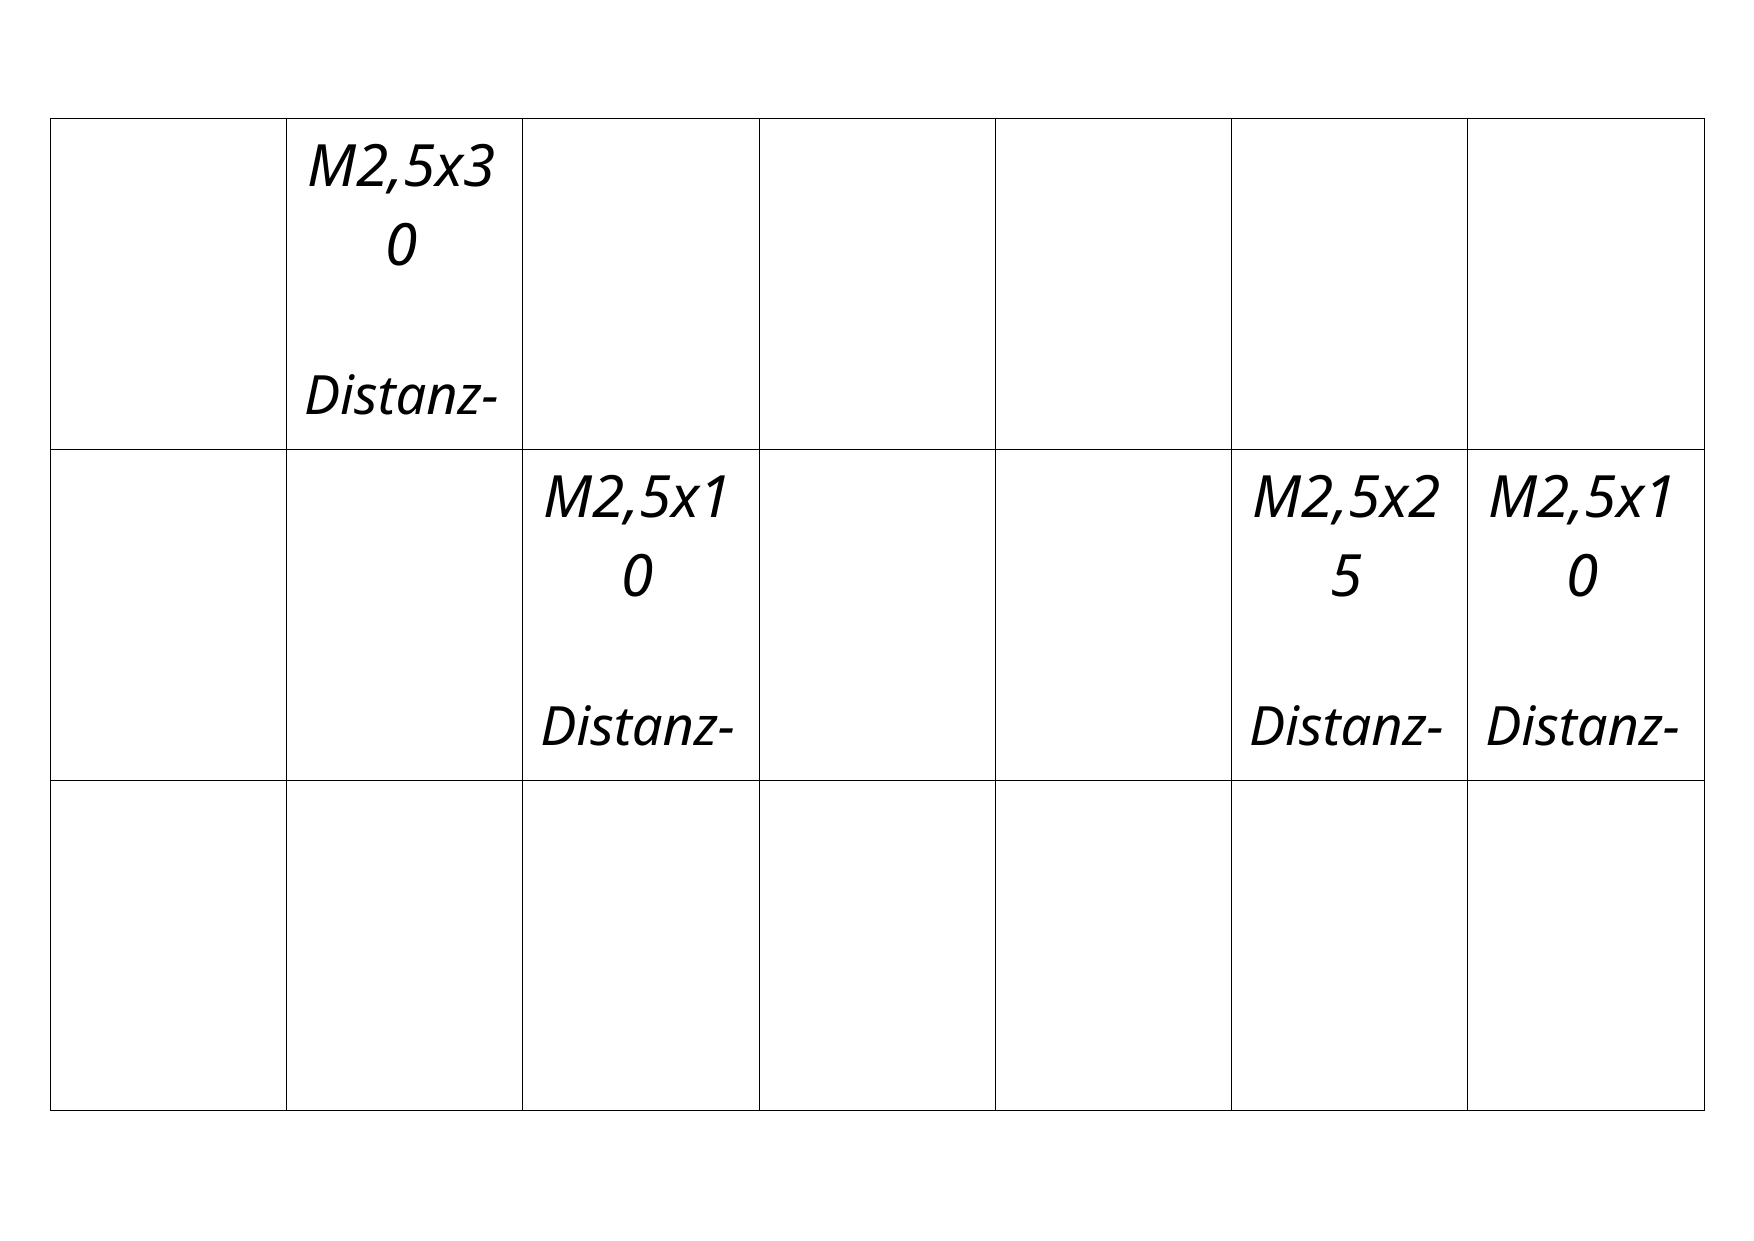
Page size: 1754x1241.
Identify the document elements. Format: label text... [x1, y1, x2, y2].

table_cell [760, 781, 995, 1110]
table_cell [287, 450, 522, 779]
table_header [1468, 119, 1704, 449]
table_cell [760, 450, 995, 779]
table_cell M2,5x10 Distanz-bolzen int/int [1468, 450, 1704, 779]
table_header [1232, 119, 1467, 449]
table_header M2,5x30 Distanz-bolzen int/ext [287, 119, 522, 449]
table_header [523, 119, 759, 449]
table_header [996, 119, 1231, 449]
table_cell M2,5x25 Distanz-bolzen int/int [1232, 450, 1467, 779]
table_cell [1468, 781, 1704, 1110]
table_cell [1232, 781, 1467, 1110]
table_header [760, 119, 995, 449]
table_header [51, 119, 286, 449]
table_cell [51, 450, 286, 779]
table_cell [51, 781, 286, 1110]
table_cell [996, 450, 1231, 779]
table_cell M2,5x10 Distanz-bolzen int/ext [523, 450, 759, 779]
table_cell [523, 781, 759, 1110]
table_cell [996, 781, 1231, 1110]
table_cell [287, 781, 522, 1110]
